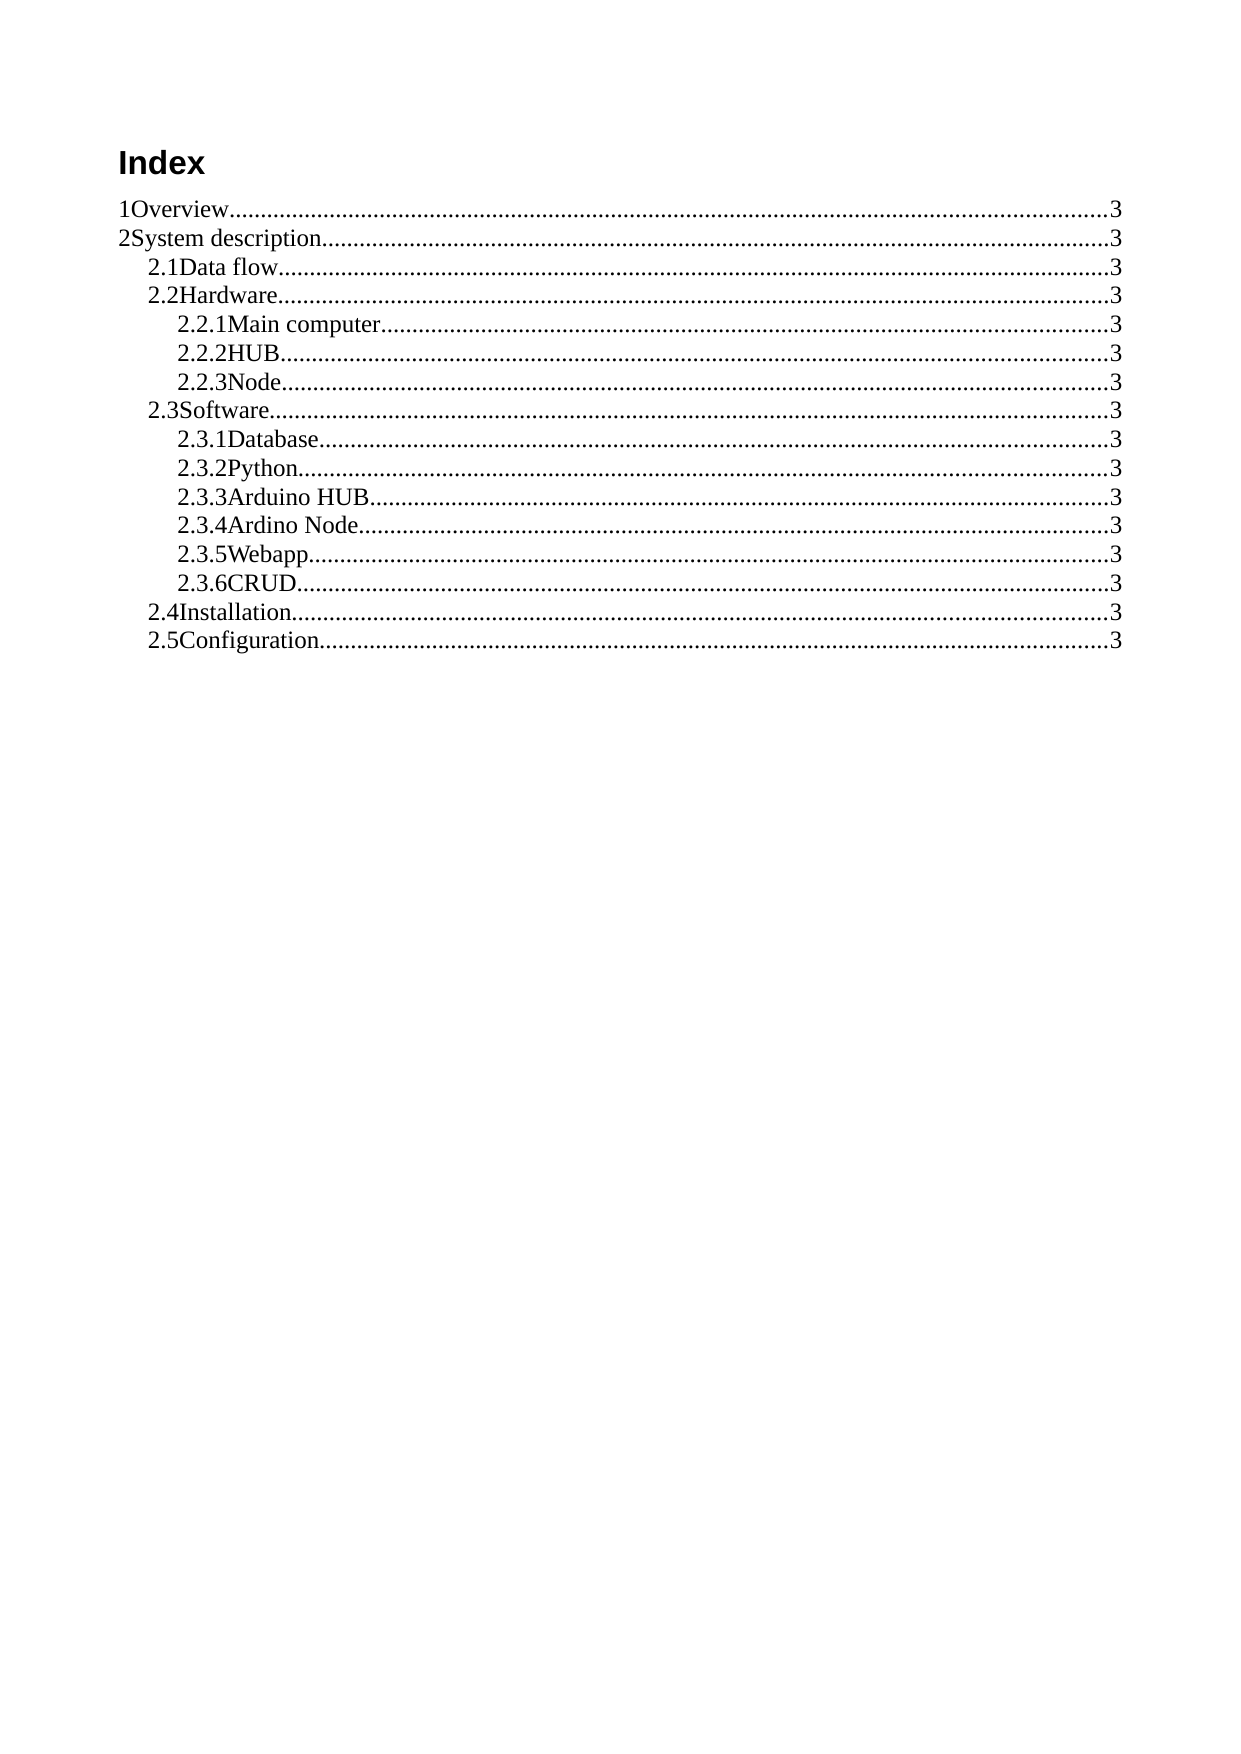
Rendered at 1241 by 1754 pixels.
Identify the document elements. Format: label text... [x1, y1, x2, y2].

text 1Overview 3 [118, 194, 1122, 223]
text 2.3Software 3 [148, 395, 1122, 424]
text 2.2Hardware 3 [148, 280, 1122, 309]
text 2.3.6CRUD 3 [177, 568, 1122, 597]
text 2.3.3Arduino HUB 3 [177, 482, 1122, 510]
text 2.2.1Main computer 3 [177, 309, 1122, 338]
text 2.4Installation 3 [148, 597, 1122, 625]
text 2.3.2Python 3 [177, 453, 1122, 482]
text 2.2.3Node 3 [177, 367, 1122, 395]
text 2.2.2HUB 3 [177, 338, 1122, 367]
text 2System description 3 [118, 223, 1122, 252]
text 2.3.5Webapp 3 [177, 539, 1122, 568]
text 2.5Configuration 3 [148, 625, 1122, 654]
subtitle Index [118, 143, 1122, 182]
text 2.1Data flow 3 [148, 252, 1122, 280]
text 2.3.4Ardino Node 3 [177, 510, 1122, 539]
text 2.3.1Database 3 [177, 424, 1122, 453]
